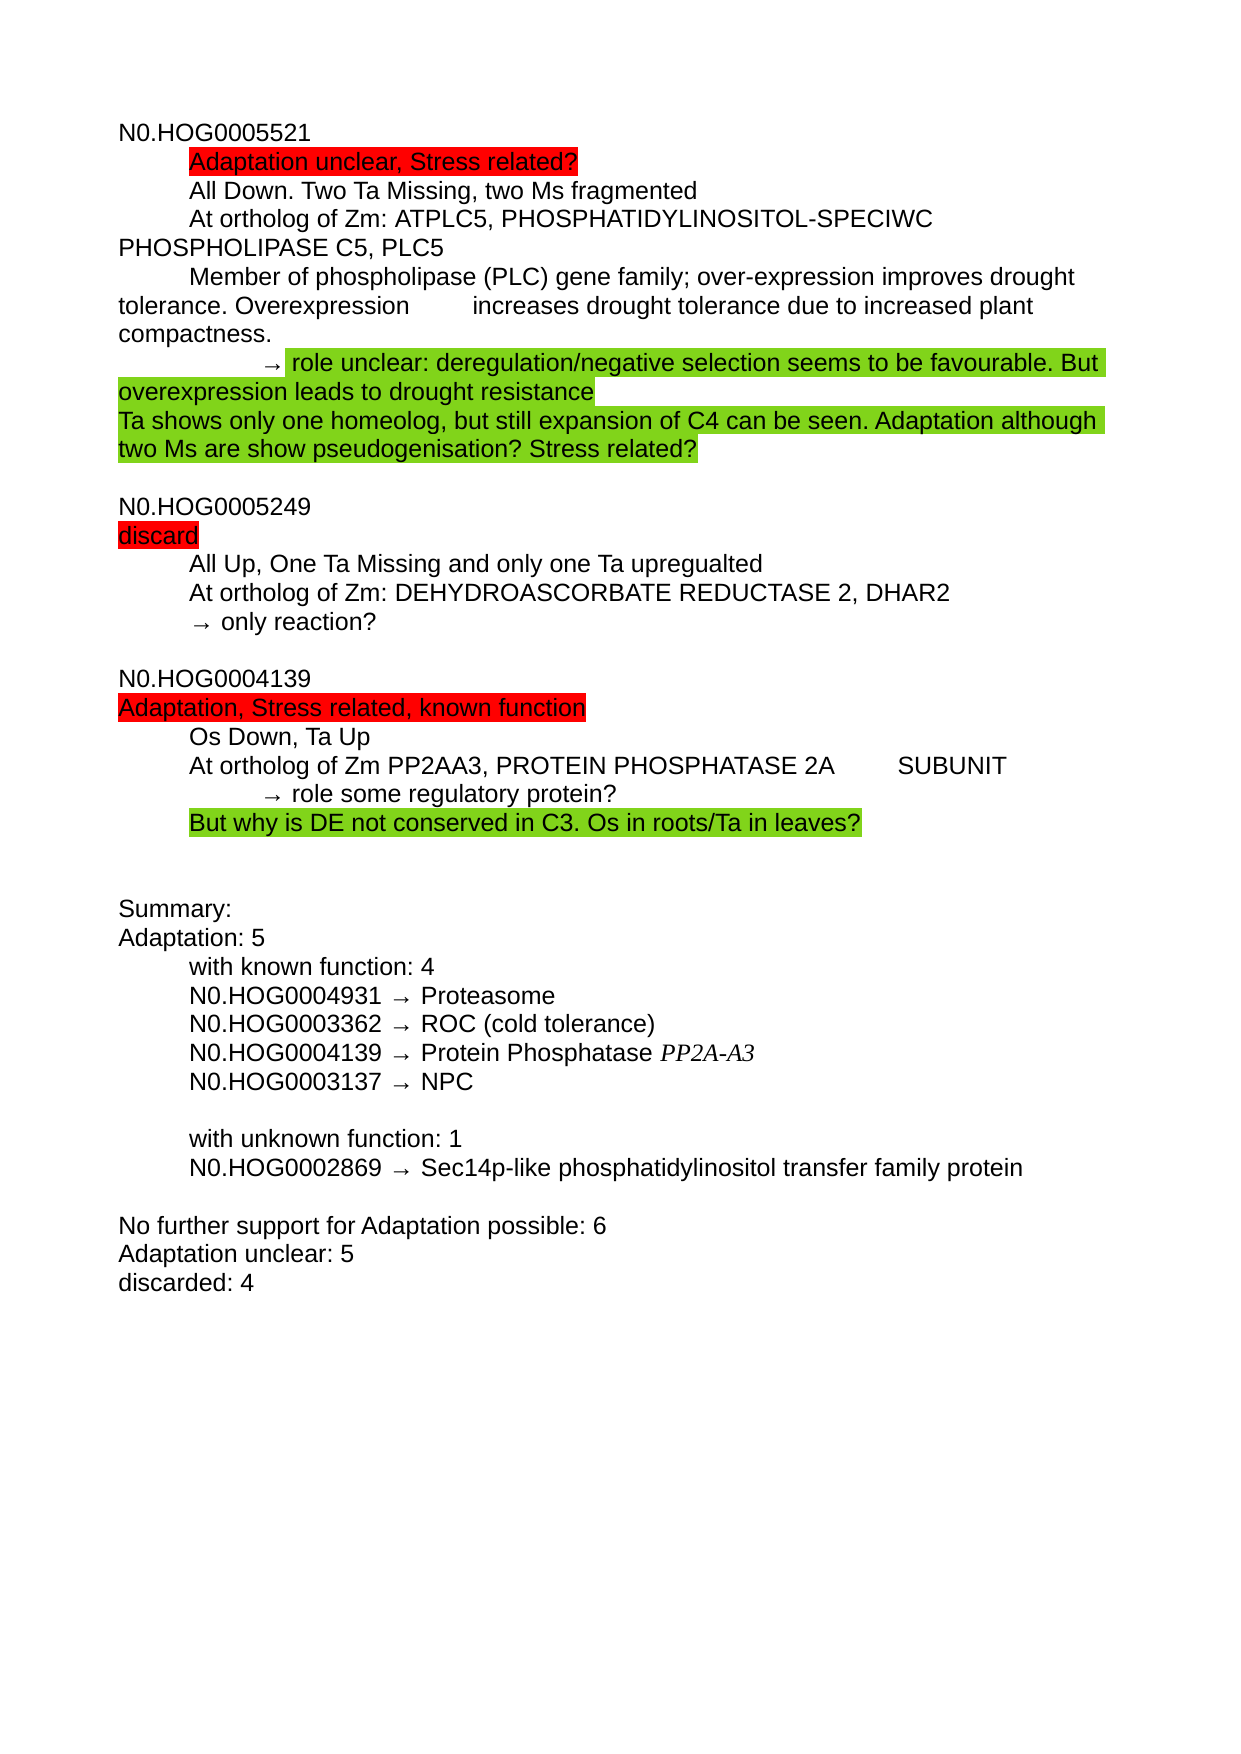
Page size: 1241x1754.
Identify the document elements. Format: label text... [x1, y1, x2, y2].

text No further support for Adaptation possible: 6 [118, 1211, 1122, 1239]
text All Down. Two Ta Missing, two Ms fragmented [118, 176, 1122, 204]
text with unknown function: 1 [118, 1124, 1122, 1153]
text N0.HOG0004139 [118, 664, 1122, 693]
text At ortholog of Zm: ATPLC5, PHOSPHATIDYLINOSITOL-SPECIWC PHOSPHOLIPASE C5, PLC5 [118, 204, 1122, 262]
text But why is DE not conserved in C3. Os in roots/Ta in leaves? [118, 808, 1122, 837]
text N0.HOG0005521 [118, 118, 1122, 147]
text Adaptation unclear, Stress related? [118, 147, 1122, 176]
text N0.HOG0003137 → NPC [118, 1067, 1122, 1096]
text Ta shows only one homeolog, but still expansion of C4 can be seen. Adaptation although two Ms are show pseudogenisation? Stress related? [118, 406, 1122, 463]
text → role some regulatory protein? [118, 779, 1122, 808]
text N0.HOG0005249 [118, 492, 1122, 521]
text N0.HOG0004931 → Proteasome [118, 981, 1122, 1009]
text N0.HOG0002869 → Sec14p-like phosphatidylinositol transfer family protein [118, 1153, 1122, 1182]
text with known function: 4 [118, 952, 1122, 981]
text discarded: 4 [118, 1268, 1122, 1297]
text discard [118, 521, 1122, 549]
text Adaptation: 5 [118, 923, 1122, 952]
text All Up, One Ta Missing and only one Ta upregualted [118, 549, 1122, 578]
text Os Down, Ta Up [118, 722, 1122, 751]
text At ortholog of Zm PP2AA3, PROTEIN PHOSPHATASE 2A SUBUNIT [118, 751, 1122, 779]
text Adaptation, Stress related, known function [118, 693, 1122, 722]
text At ortholog of Zm: DEHYDROASCORBATE REDUCTASE 2, DHAR2 [118, 578, 1122, 607]
text N0.HOG0003362 → ROC (cold tolerance) [118, 1009, 1122, 1038]
text Member of phospholipase (PLC) gene family; over-expression improves drought tolerance. Overexpression increases drought tolerance due to increased plant compactness. [118, 262, 1122, 348]
text → role unclear: deregulation/negative selection seems to be favourable. But overexpression leads to drought resistance [118, 348, 1122, 406]
text Summary: [118, 894, 1122, 923]
text Adaptation unclear: 5 [118, 1239, 1122, 1268]
text → only reaction? [118, 607, 1122, 636]
text N0.HOG0004139 → Protein Phosphatase PP2A-A3 [118, 1038, 1122, 1067]
